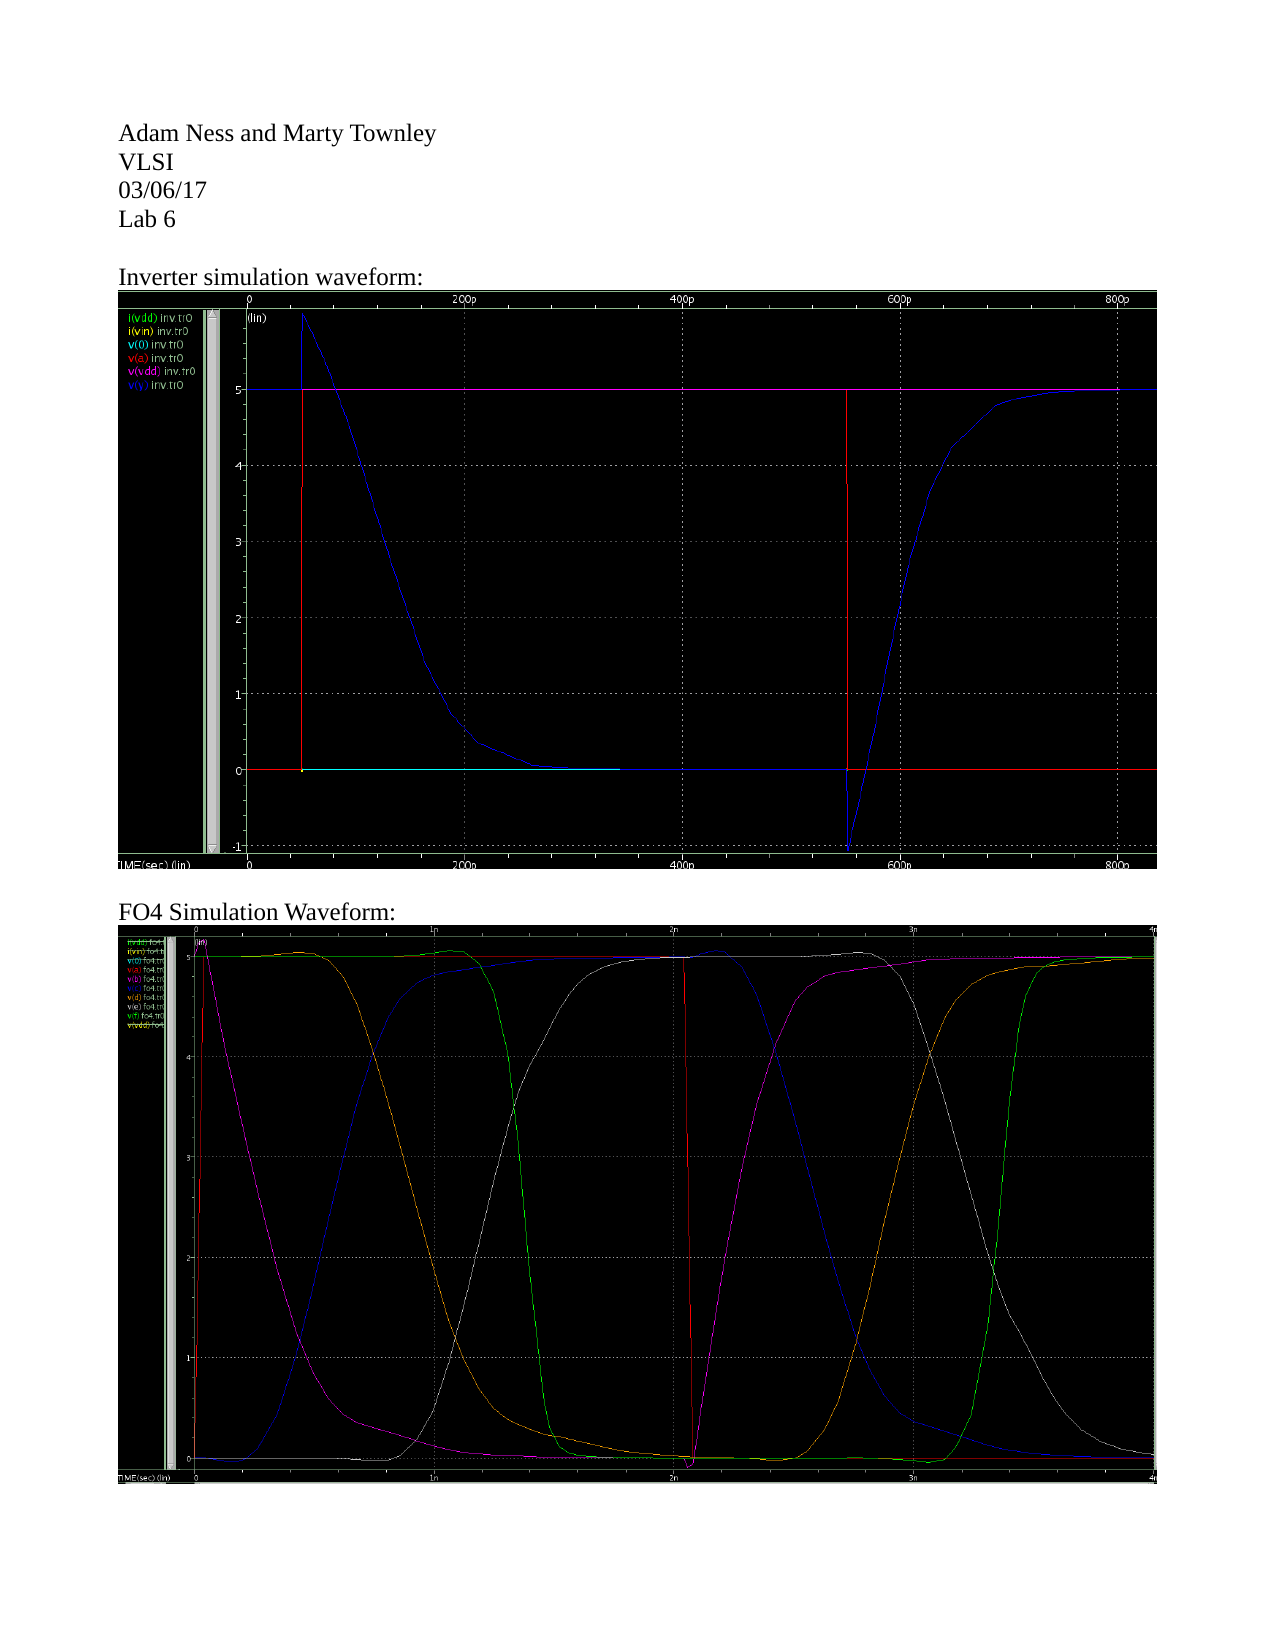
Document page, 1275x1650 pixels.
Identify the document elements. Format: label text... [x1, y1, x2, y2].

text Adam Ness and Marty Townley [118, 118, 1157, 147]
text 03/06/17 [118, 176, 1157, 204]
text VLSI [118, 147, 1157, 176]
text Lab 6 [118, 204, 1157, 233]
picture [118, 290, 1157, 869]
text Inverter simulation waveform: [118, 262, 1157, 290]
picture [118, 925, 1157, 1484]
text FO4 Simulation Waveform: [118, 897, 1157, 925]
